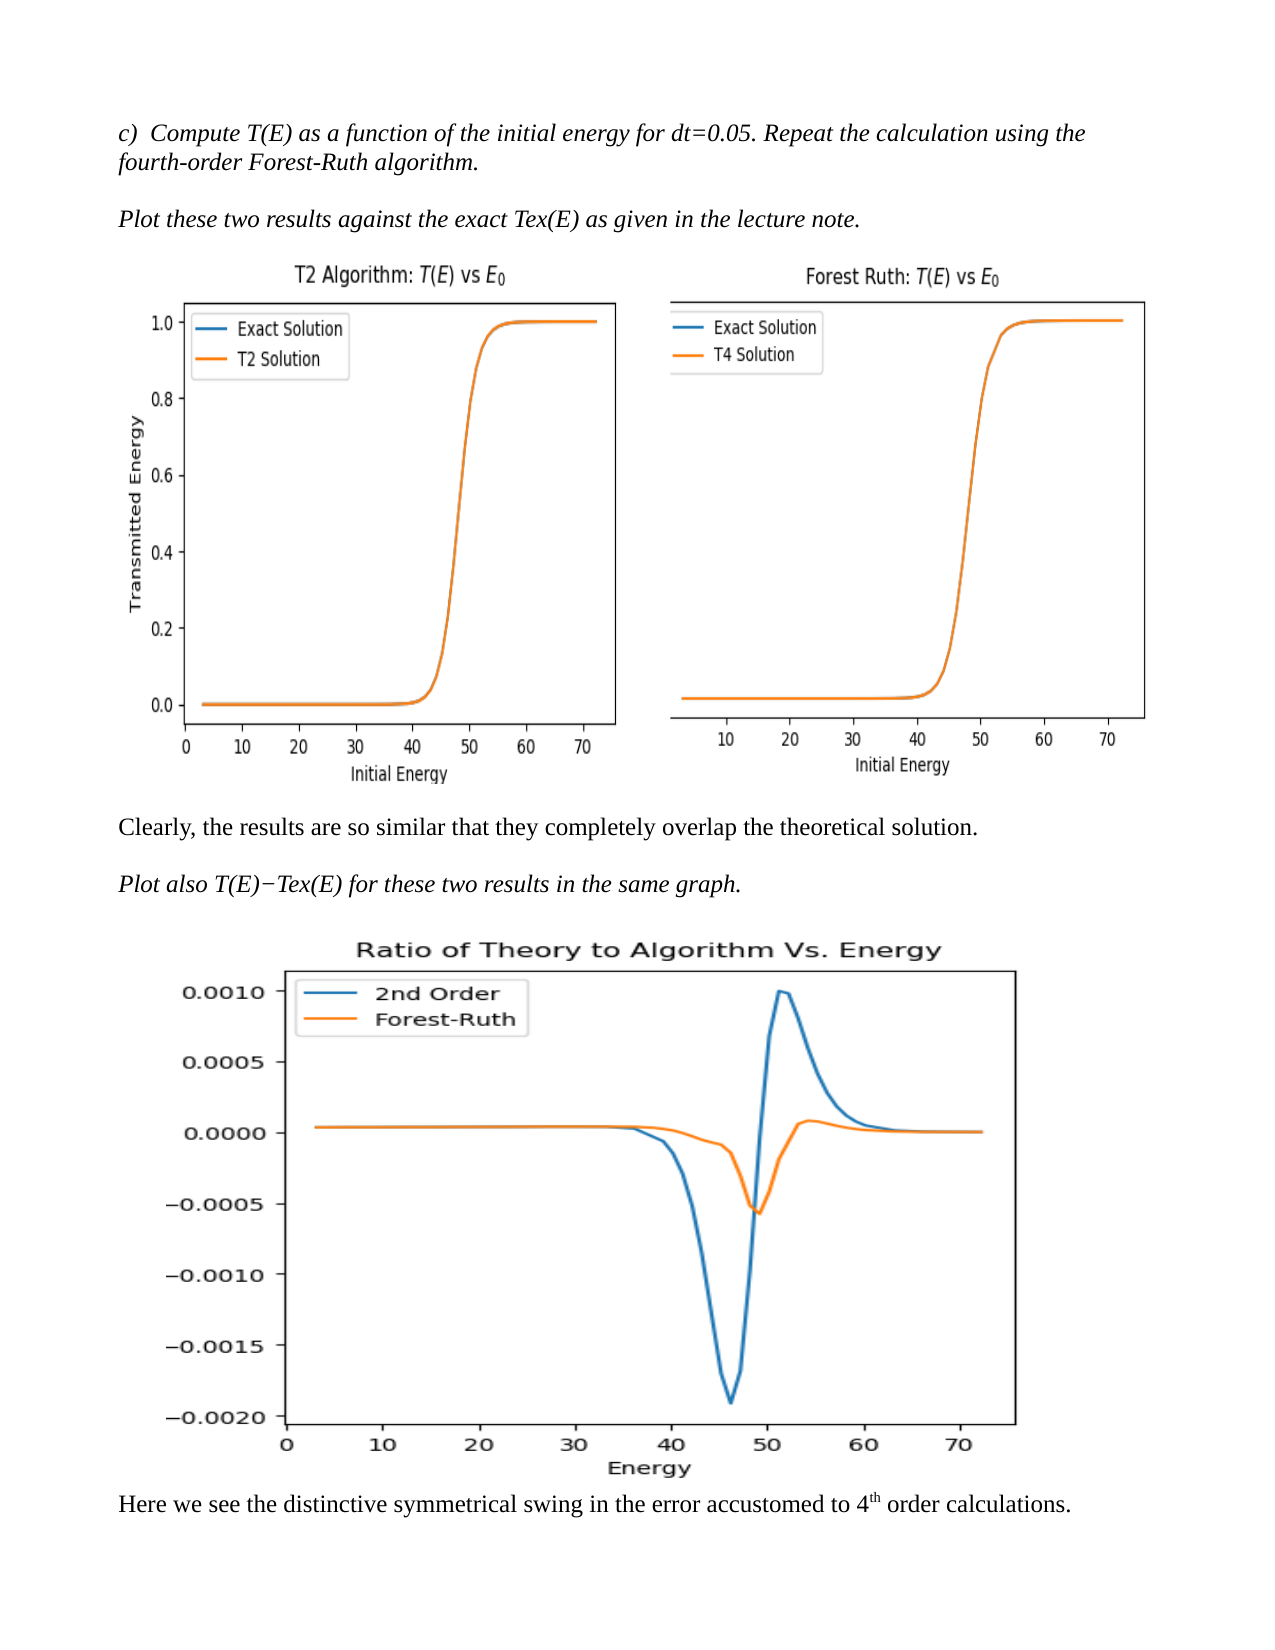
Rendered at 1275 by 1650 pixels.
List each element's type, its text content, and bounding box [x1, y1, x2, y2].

text c) Compute T(E) as a function of the initial energy for dt=0.05. Repeat the calculation using the fourth-order Forest-Ruth algorithm. [118, 118, 1157, 176]
picture [114, 238, 1206, 784]
text Here we see the distinctive symmetrical swing in the error accustomed to 4th order calculations. [118, 898, 1157, 1517]
text Plot also T(E)−Tex(E) for these two results in the same graph. [118, 869, 1157, 898]
picture [166, 901, 1109, 1489]
text Plot these two results against the exact Tex(E) as given in the lecture note. [118, 204, 1157, 233]
text Clearly, the results are so similar that they completely overlap the theoretical solution. [118, 812, 1157, 841]
